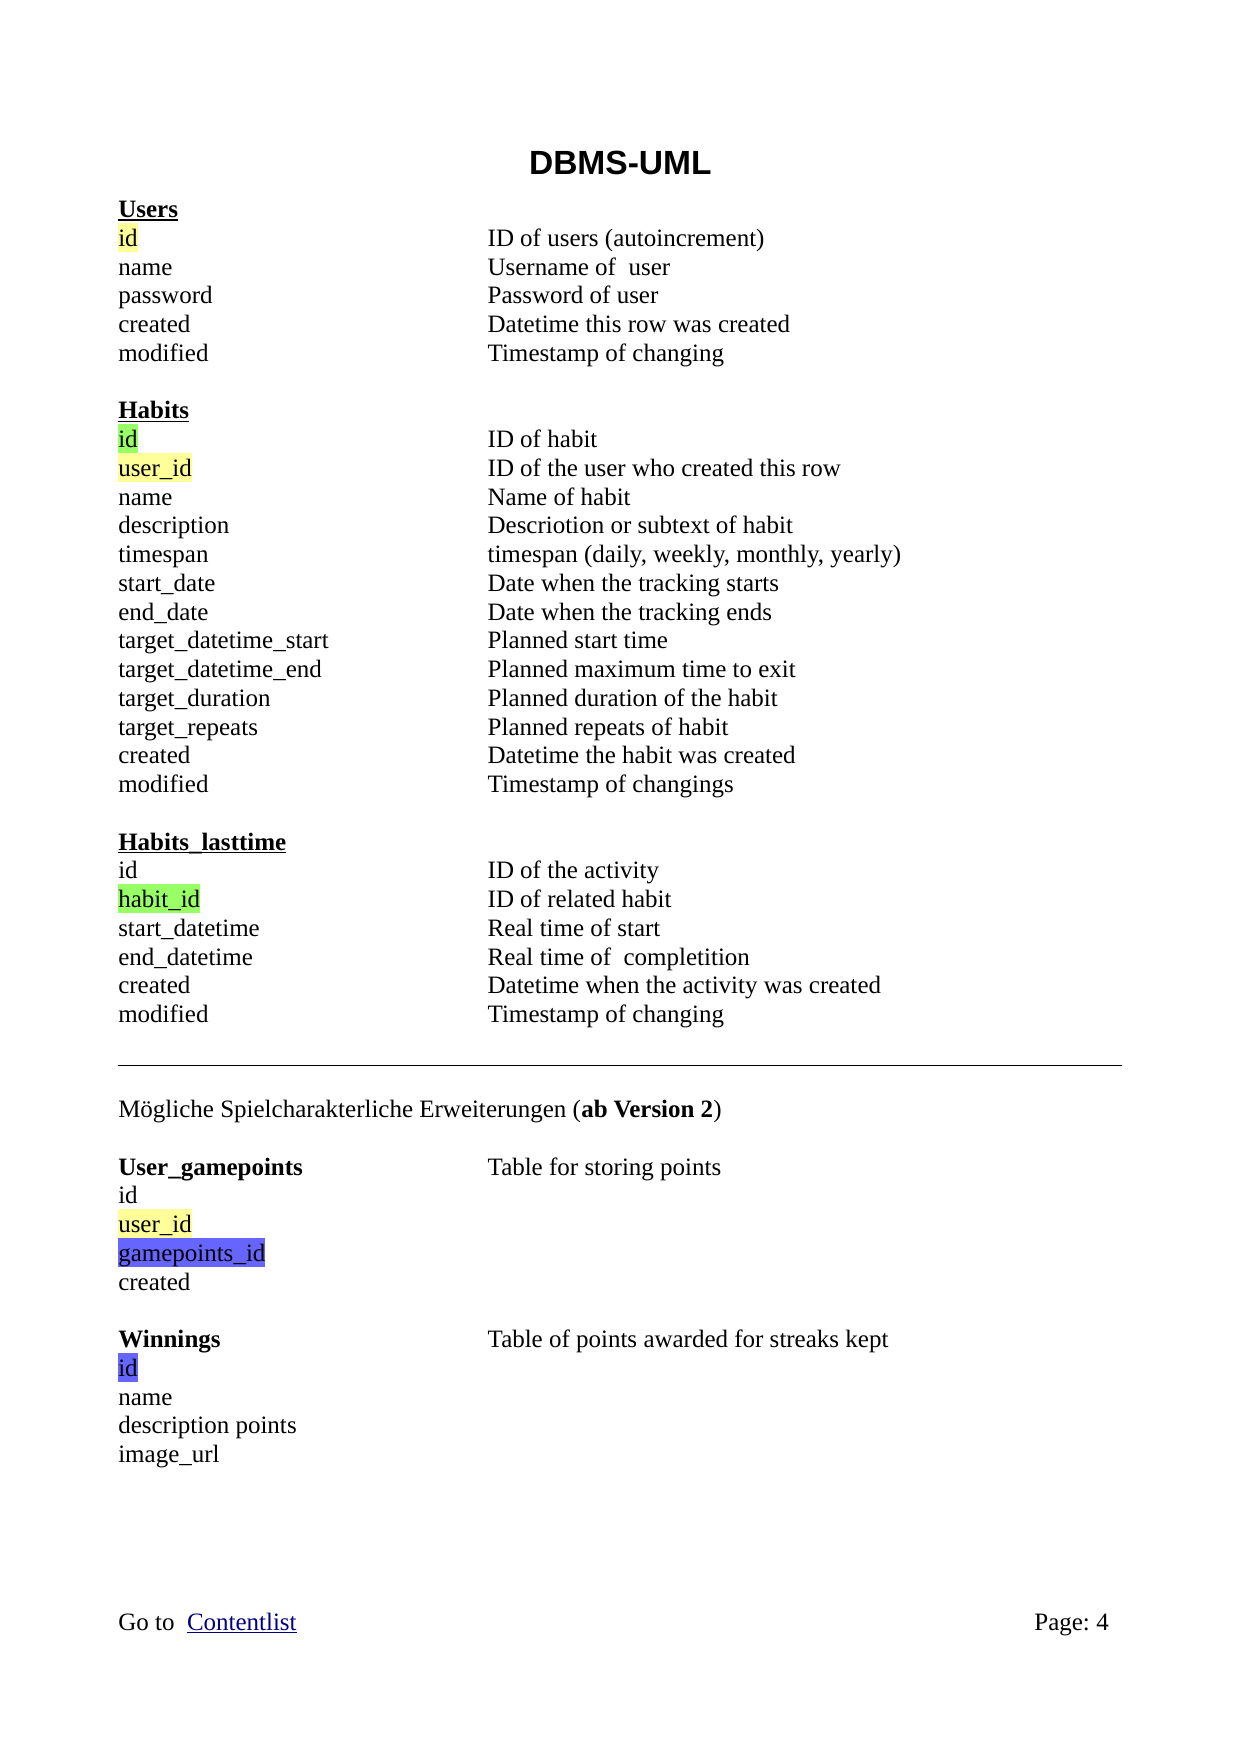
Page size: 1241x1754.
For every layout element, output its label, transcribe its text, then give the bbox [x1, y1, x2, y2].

text Habits_lasttime id ID of the activity habit_id ID of related habit [118, 827, 1122, 913]
text created Datetime this row was created [118, 309, 1122, 338]
text user_id [118, 1209, 1122, 1238]
text modified Timestamp of changing [118, 338, 1122, 367]
text target_datetime_start Planned start time target_datetime_end Planned maximum time to exit target_duration Planned duration of the habit target_repeats Planned repeats of habit [118, 626, 1122, 741]
text created Winnings Table of points awarded for streaks kept [118, 1267, 1122, 1353]
text user_id ID of the user who created this row [118, 453, 1122, 482]
text image_url [118, 1439, 1122, 1468]
text description points [118, 1411, 1122, 1439]
text start_datetime Real time of start end_datetime Real time of completition [118, 913, 1122, 971]
text id [118, 1181, 1122, 1209]
text modified Timestamp of changing [118, 999, 1122, 1028]
text password Password of user [118, 281, 1122, 309]
text User_gamepoints Table for storing points [118, 1152, 1122, 1181]
text id [118, 1353, 1122, 1382]
text start_date Date when the tracking starts [118, 568, 1122, 597]
subtitle DBMS-UML [118, 143, 1122, 182]
text created Datetime when the activity was created [118, 971, 1122, 999]
text name Name of habit [118, 482, 1122, 511]
text Mögliche Spielcharakterliche Erweiterungen (ab Version 2) [118, 1094, 1122, 1123]
text modified Timestamp of changings [118, 769, 1122, 798]
text Habits [118, 396, 1122, 424]
text created Datetime the habit was created [118, 741, 1122, 769]
text end_date Date when the tracking ends [118, 597, 1122, 626]
text name [118, 1382, 1122, 1411]
text id ID of habit [118, 424, 1122, 453]
text timespan timespan (daily, weekly, monthly, yearly) [118, 539, 1122, 568]
text name Username of user [118, 252, 1122, 281]
text Users id ID of users (autoincrement) [118, 194, 1122, 252]
text gamepoints_id [118, 1238, 1122, 1267]
text description Descriotion or subtext of habit [118, 511, 1122, 539]
